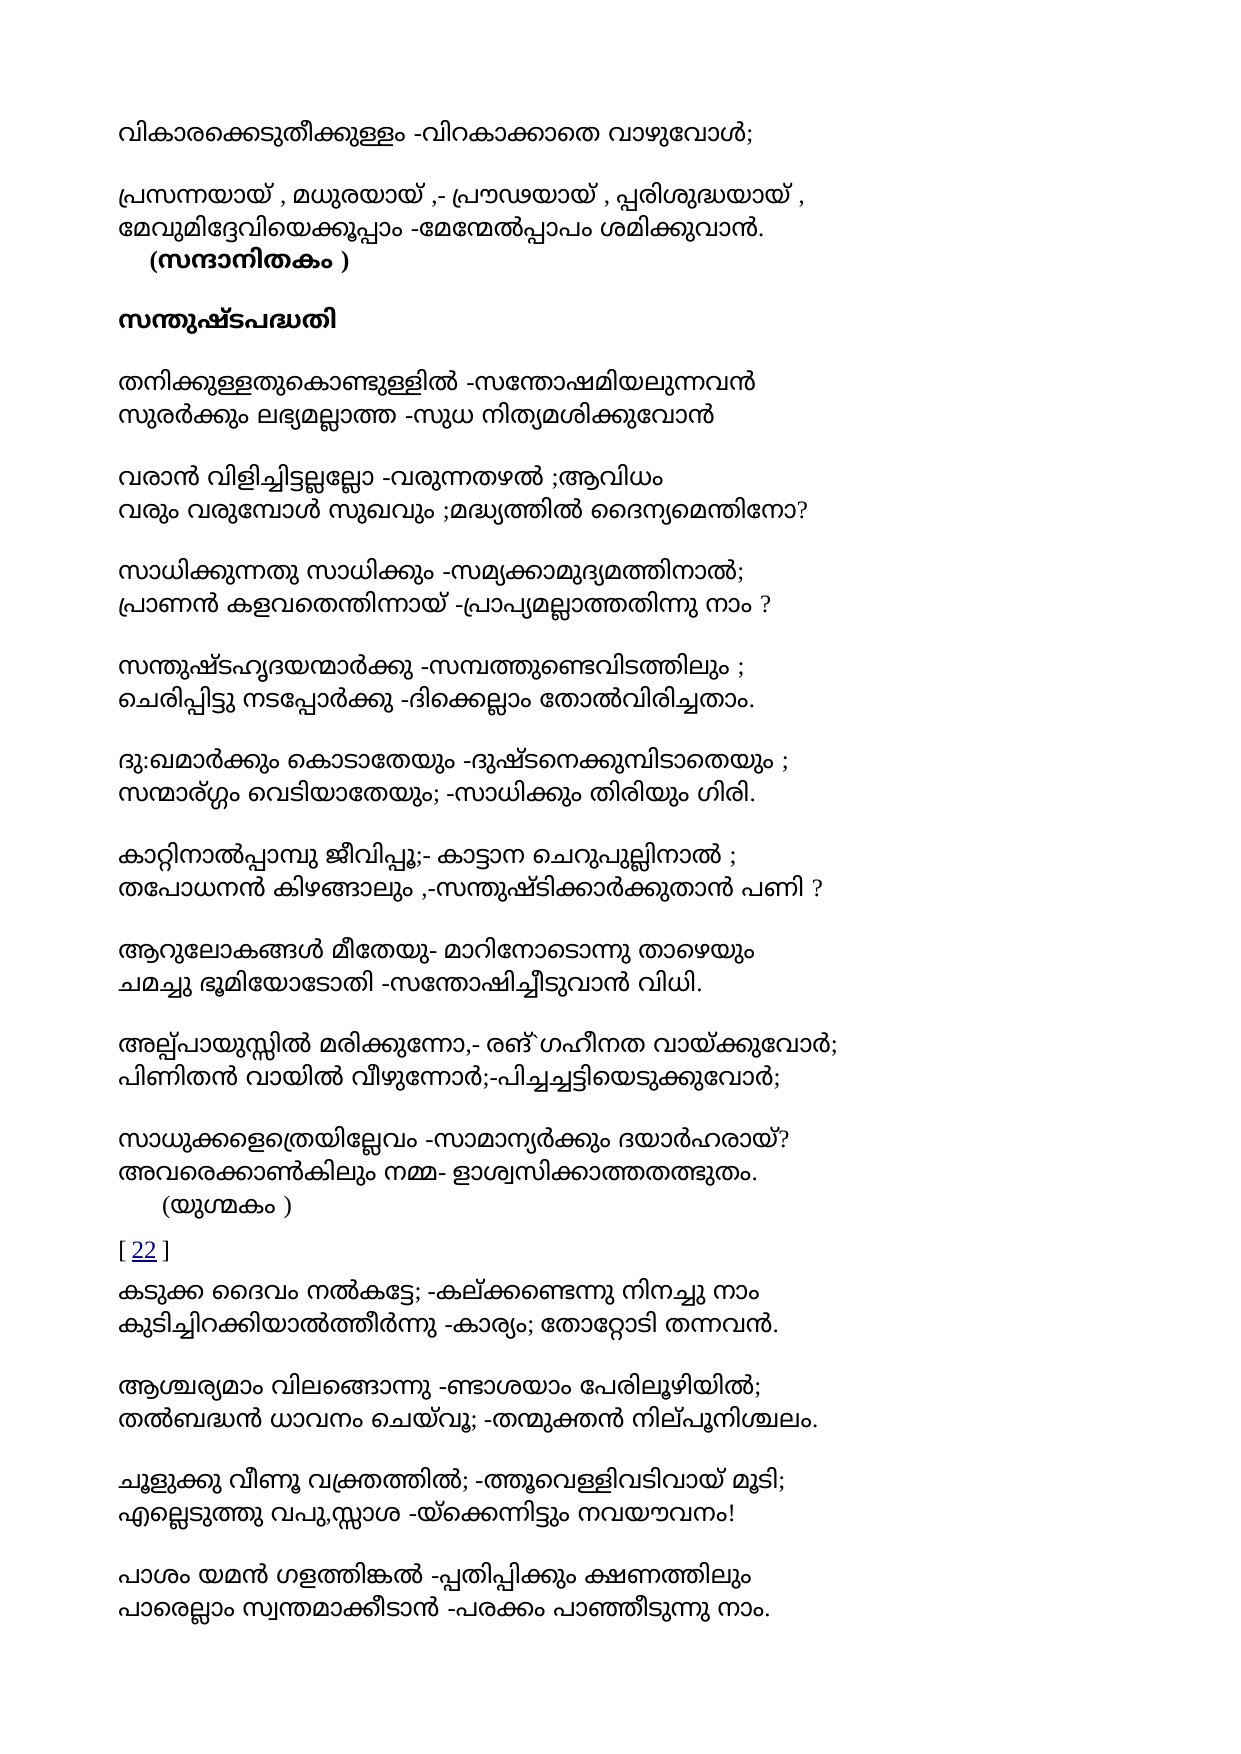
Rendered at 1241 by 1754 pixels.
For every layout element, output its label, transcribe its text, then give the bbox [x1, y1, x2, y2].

text [ 22 ] [118, 1235, 1122, 1264]
text കടുക്ക ദൈവം നൽകട്ടേ; -കല്ക്കണ്ടെന്നു നിനച്ചു നാം കുടിച്ചിറക്കിയാൽത്തീർന്നു -കാര്യം; തോറ്റോടി തന്നവൻ. ആശ്ചര്യമാം വിലങ്ങൊന്നു -ണ്ടാശയാം പേരിലൂഴിയിൽ; തൽബദ്ധൻ ധാവനം ചെയ്‌വൂ; -തന്മുക്തൻ നില്‌പൂനിശ്ചലം. ചൂളുക്കു വീണൂ വക്ത്രത്തിൽ; -ത്തൂവെള്ളിവടിവായ് മൂടി; എല്ലെടുത്തു വപു,സ്സാശ -യ്‌ക്കെന്നിട്ടും നവയൗവനം! പാശം യമൻ ഗളത്തിങ്കൽ -പ്പതിപ്പിക്കും ക്ഷണത്തിലും പാരെല്ലാം സ്വന്തമാക്കീടാൻ -പരക്കം പാഞ്ഞീടുന്നു നാം. [118, 1276, 1122, 1626]
text വികാരക്കെടുതീക്കുള്ളം -വിറകാക്കാതെ വാഴുവോൾ; പ്രസന്നയായ് , മധുരയായ് ,- പ്രൗഢയായ് , പ്പരിശുദ്ധയായ് , മേവുമിദ്ദേവിയെക്കൂപ്പാം -മേന്മേൽപ്പാപം ശമിക്കുവാൻ. (സന്ദാനിതകം ) സന്തുഷ്ടപദ്ധതി തനിക്കുള്ളതുകൊണ്ടുള്ളിൽ -സന്തോഷമിയലുന്നവൻ സുരർക്കും ലഭ്യമല്ലാത്ത -സുധ നിത്യമശിക്കുവോൻ വരാൻ വിളിച്ചിട്ടല്ലല്ലോ -വരുന്നതഴൽ ;ആവിധം വരും വരുമ്പോൾ സുഖവും ;മദ്ധ്യത്തിൽ ദൈന്യമെന്തിനോ? സാധിക്കുന്നതു സാധിക്കും -സമ്യക്കാമുദ്യമത്തിനാൽ; പ്രാണൻ കളവതെന്തിന്നായ് -പ്രാപ്യമല്ലാത്തതിന്നു നാം ? സന്തുഷ്ടഹൃദയന്മാർക്കു -സമ്പത്തുണ്ടെവിടത്തിലും ; ചെരിപ്പിട്ടു നടപ്പോർക്കു -ദിക്കെല്ലാം തോൽവിരിച്ചതാം. ദു:ഖമാർക്കും കൊടാതേയും -ദുഷ്ടനെക്കുമ്പിടാതെയും ; സന്മാര്ഗ്ഗം വെടിയാതേയും; -സാധിക്കും തിരിയും ഗിരി. കാറ്റിനാൽപ്പാമ്പു ജീവിപ്പൂ;- കാട്ടാന ചെറുപുല്ലിനാൽ ; തപോധനൻ കിഴങ്ങാലും ,-സന്തുഷ്ടിക്കാർക്കുതാൻ പണി ? ആറുലോകങ്ങൾ മീതേയു- മാറിനോടൊന്നു താഴെയും ചമച്ചു ഭൂമിയോടോതി -സന്തോഷിച്ചീടുവാൻ വിധി. അല്പ്പായുസ്സിൽ മരിക്കുന്നോ,- രങ്`ഗഹീനത വായ്‌‌ക്കുവോർ; പിണിതൻ വായിൽ വീഴുന്നോർ;-പിച്ചച്ചട്ടിയെടുക്കുവോർ; സാധുക്കളെത്രെയില്ലേവം -സാമാന്യർക്കും ദയാർഹരായ്? അവരെക്കാൺകിലും നമ്മ- ളാശ്വസിക്കാത്തതത്ഭുതം. (യുഗ്മകം ) [118, 118, 1122, 1223]
